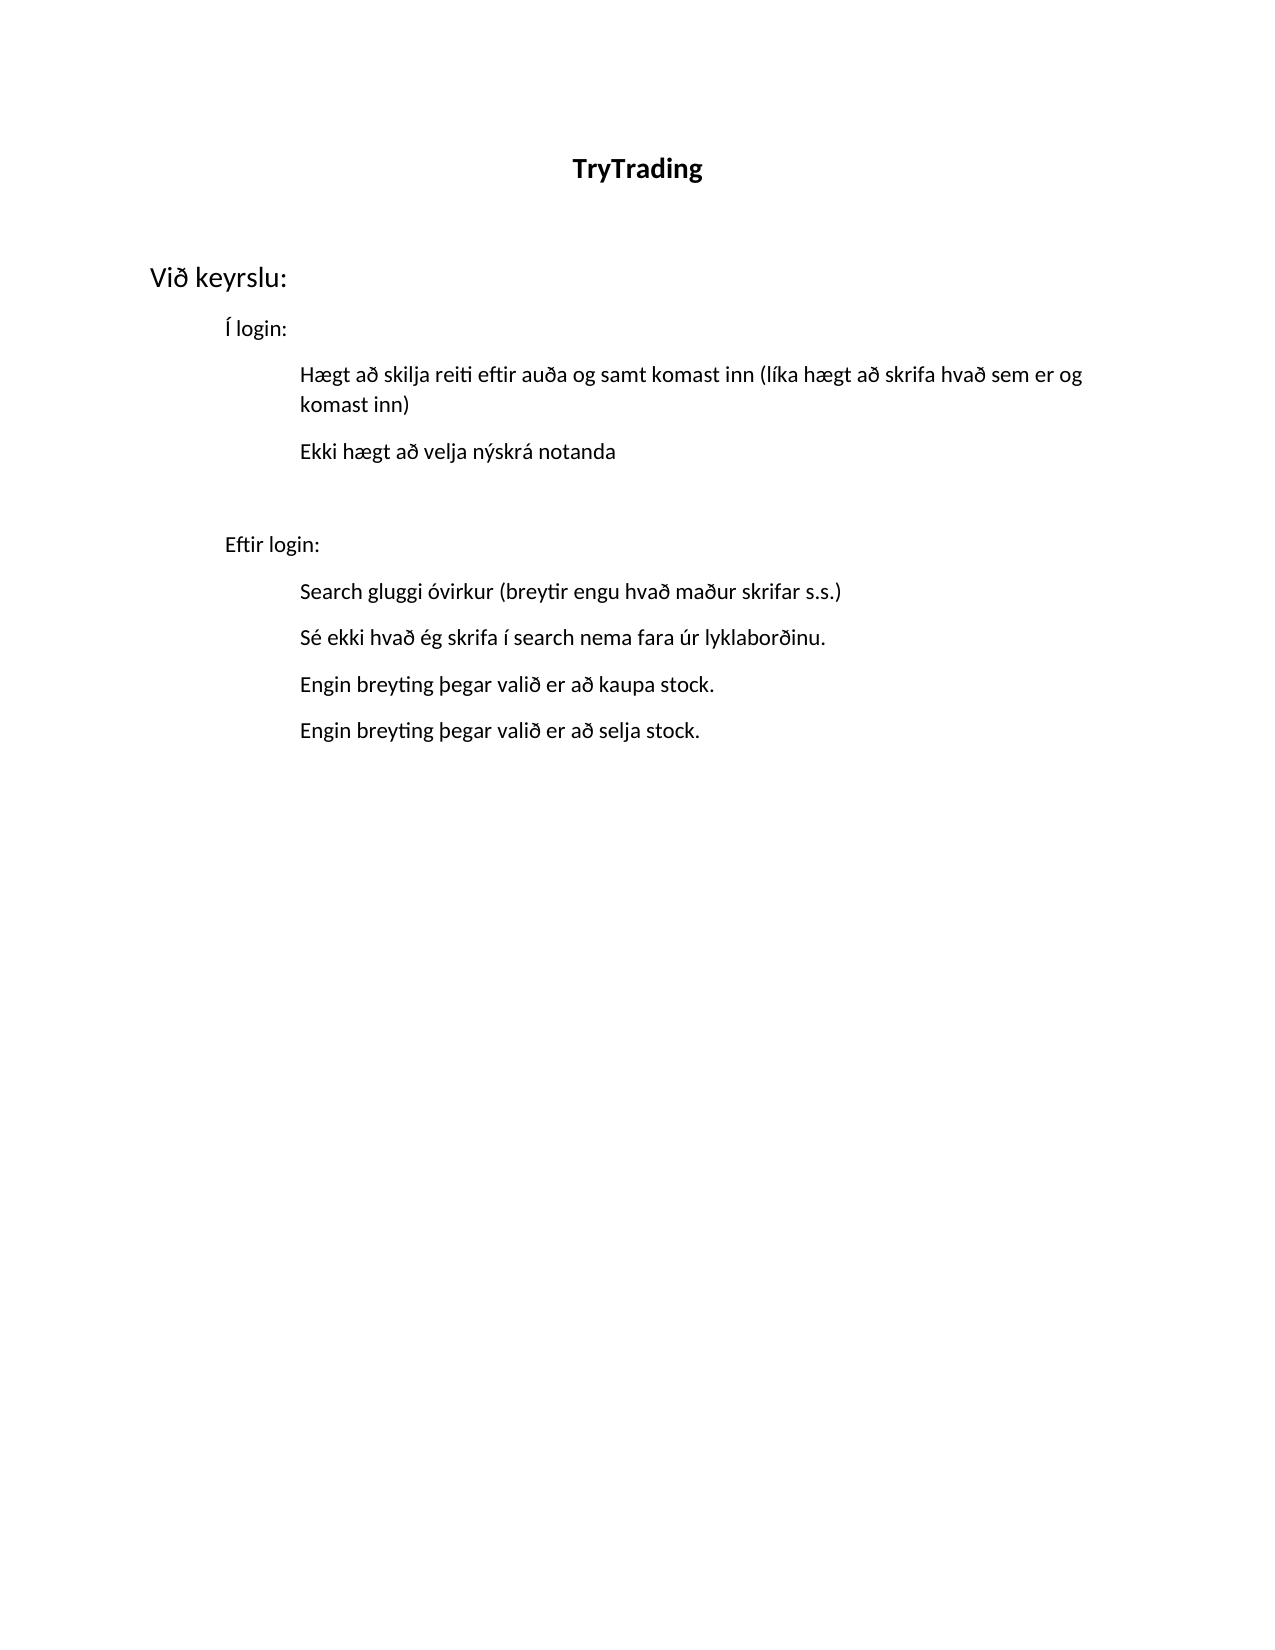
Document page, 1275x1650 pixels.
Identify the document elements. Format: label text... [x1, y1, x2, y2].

text Hægt að skilja reiti eftir auða og samt komast inn (líka hægt að skrifa hvað sem er og komast inn) [300, 361, 1125, 418]
text Ekki hægt að velja nýskrá notanda [150, 437, 1125, 465]
text Search gluggi óvirkur (breytir engu hvað maður skrifar s.s.) [150, 577, 1125, 605]
text Engin breyting þegar valið er að kaupa stock. [150, 670, 1125, 698]
text Eftir login: [150, 530, 1125, 558]
text TryTrading [150, 150, 1125, 186]
text Engin breyting þegar valið er að selja stock. [150, 716, 1125, 744]
text Í login: [150, 314, 1125, 342]
text Við keyrslu: [150, 259, 1125, 295]
text Sé ekki hvað ég skrifa í search nema fara úr lyklaborðinu. [150, 623, 1125, 651]
